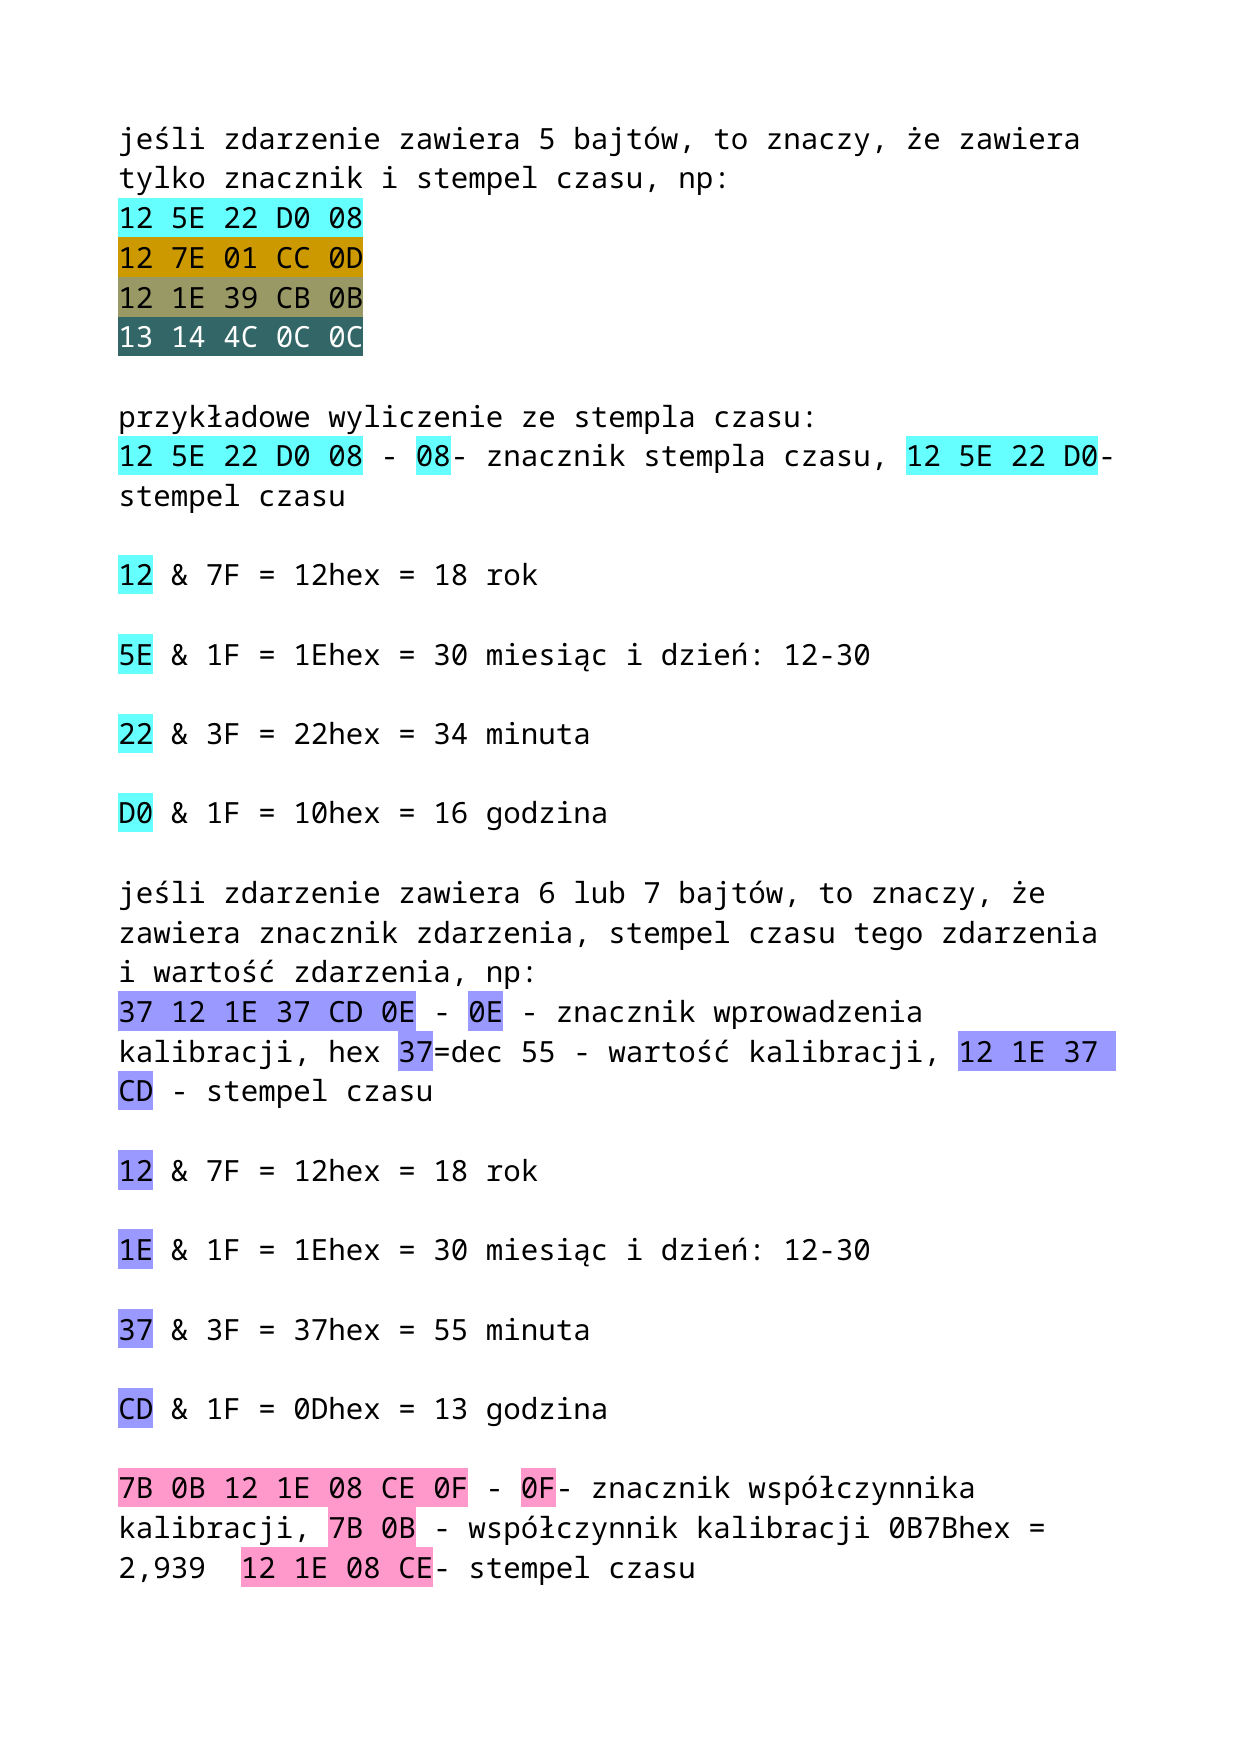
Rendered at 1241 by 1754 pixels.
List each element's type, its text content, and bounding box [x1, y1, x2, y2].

text 7B 0B 12 1E 08 CE 0F - 0F- znacznik współczynnika kalibracji, 7B 0B - współczynnik kalibracji 0B7Bhex = 2,939 12 1E 08 CE- stempel czasu [118, 1467, 1122, 1587]
text 37 & 3F = 37hex = 55 minuta [118, 1269, 1122, 1348]
text 37 12 1E 37 CD 0E - 0E - znacznik wprowadzenia kalibracji, hex 37=dec 55 - wartość kalibracji, 12 1E 37 CD - stempel czasu [118, 991, 1122, 1110]
text 12 7E 01 CC 0D [118, 237, 1122, 277]
text CD & 1F = 0Dhex = 13 godzina [118, 1348, 1122, 1428]
text 22 & 3F = 22hex = 34 minuta [118, 674, 1122, 753]
text 12 5E 22 D0 08 [118, 197, 1122, 237]
text 12 1E 39 CB 0B [118, 277, 1122, 317]
text jeśli zdarzenie zawiera 5 bajtów, to znaczy, że zawiera tylko znacznik i stempel czasu, np: [118, 118, 1122, 197]
text 1E & 1F = 1Ehex = 30 miesiąc i dzień: 12-30 [118, 1190, 1122, 1269]
text 12 & 7F = 12hex = 18 rok [118, 515, 1122, 594]
text 12 5E 22 D0 08 - 08- znacznik stempla czasu, 12 5E 22 D0- stempel czasu [118, 436, 1122, 515]
text jeśli zdarzenie zawiera 6 lub 7 bajtów, to znaczy, że zawiera znacznik zdarzenia, stempel czasu tego zdarzenia i wartość zdarzenia, np: [118, 872, 1122, 991]
text przykładowe wyliczenie ze stempla czasu: [118, 396, 1122, 436]
text 5E & 1F = 1Ehex = 30 miesiąc i dzień: 12-30 [118, 594, 1122, 674]
text 12 & 7F = 12hex = 18 rok [118, 1110, 1122, 1190]
text D0 & 1F = 10hex = 16 godzina [118, 753, 1122, 832]
text 13 14 4C 0C 0C [118, 317, 1122, 356]
